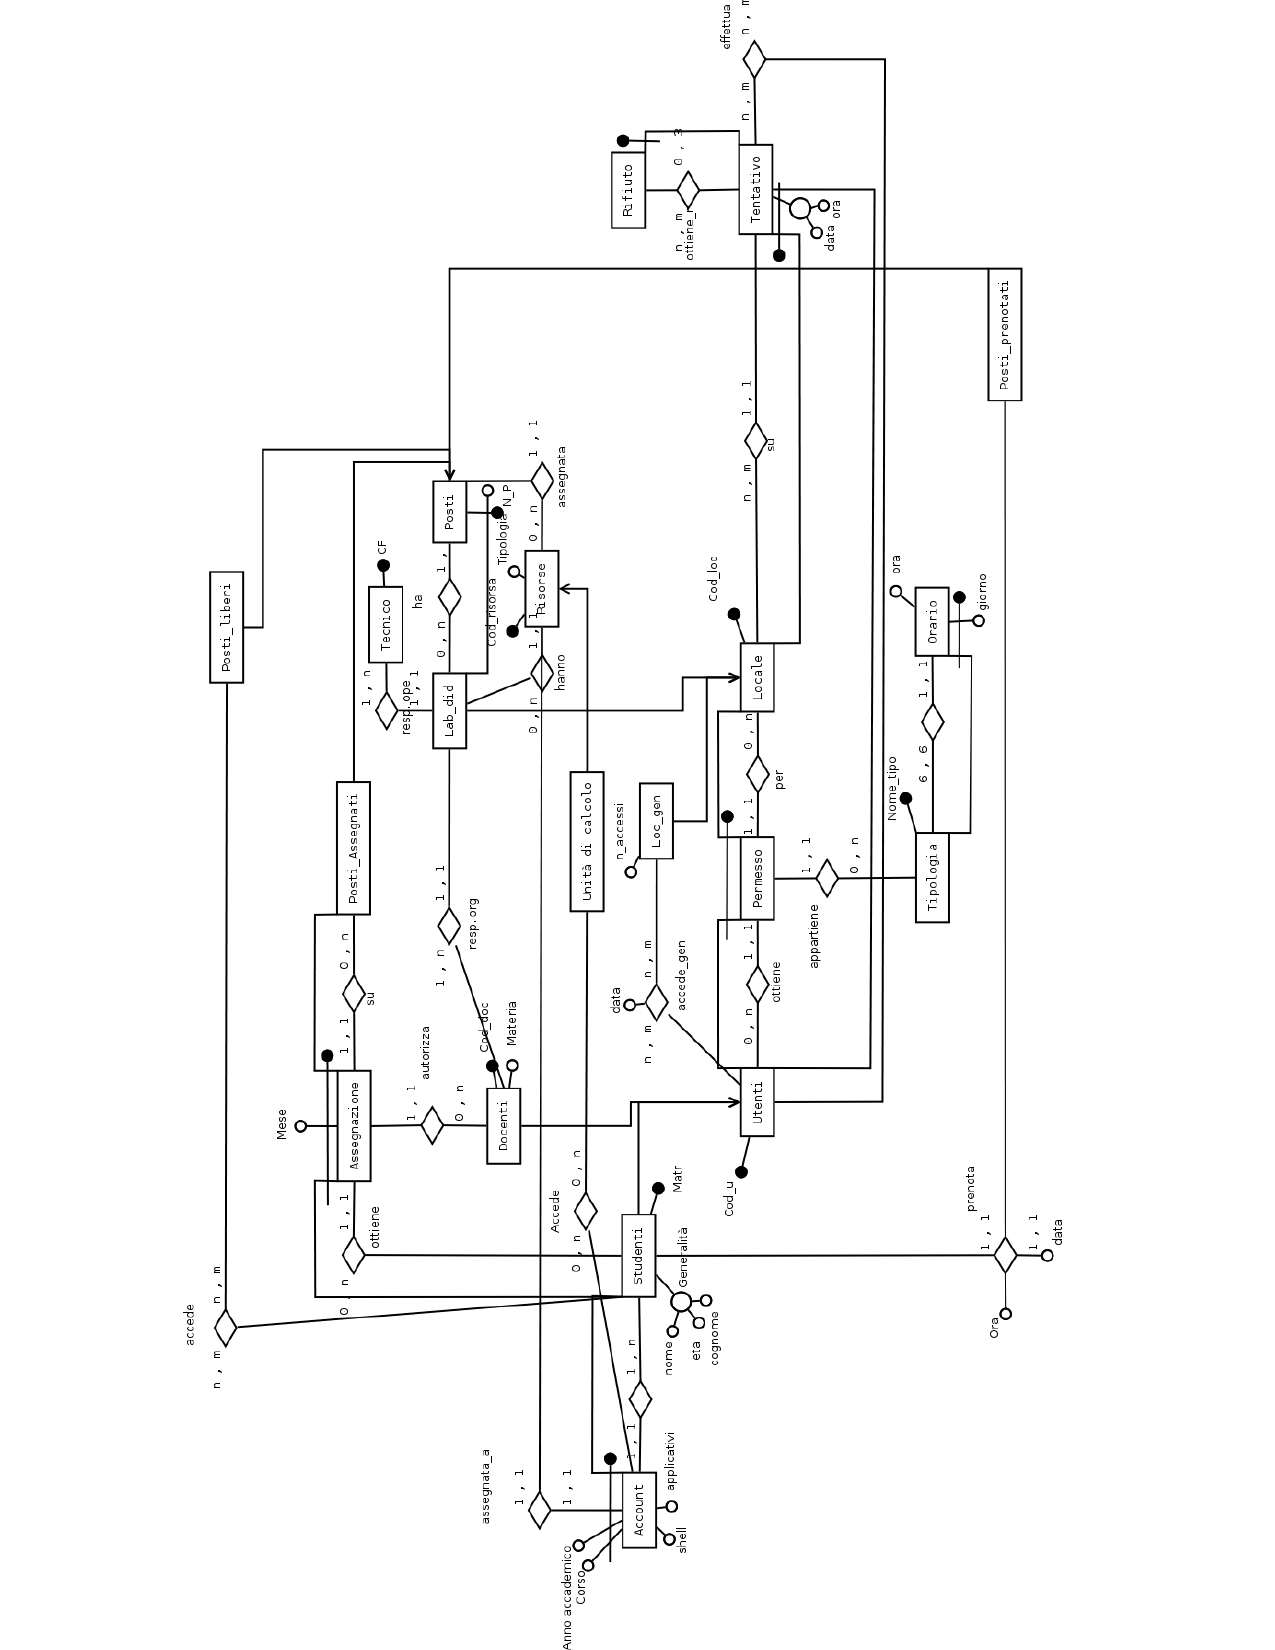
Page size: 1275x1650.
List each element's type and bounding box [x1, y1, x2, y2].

picture [182, 0, 1064, 1650]
